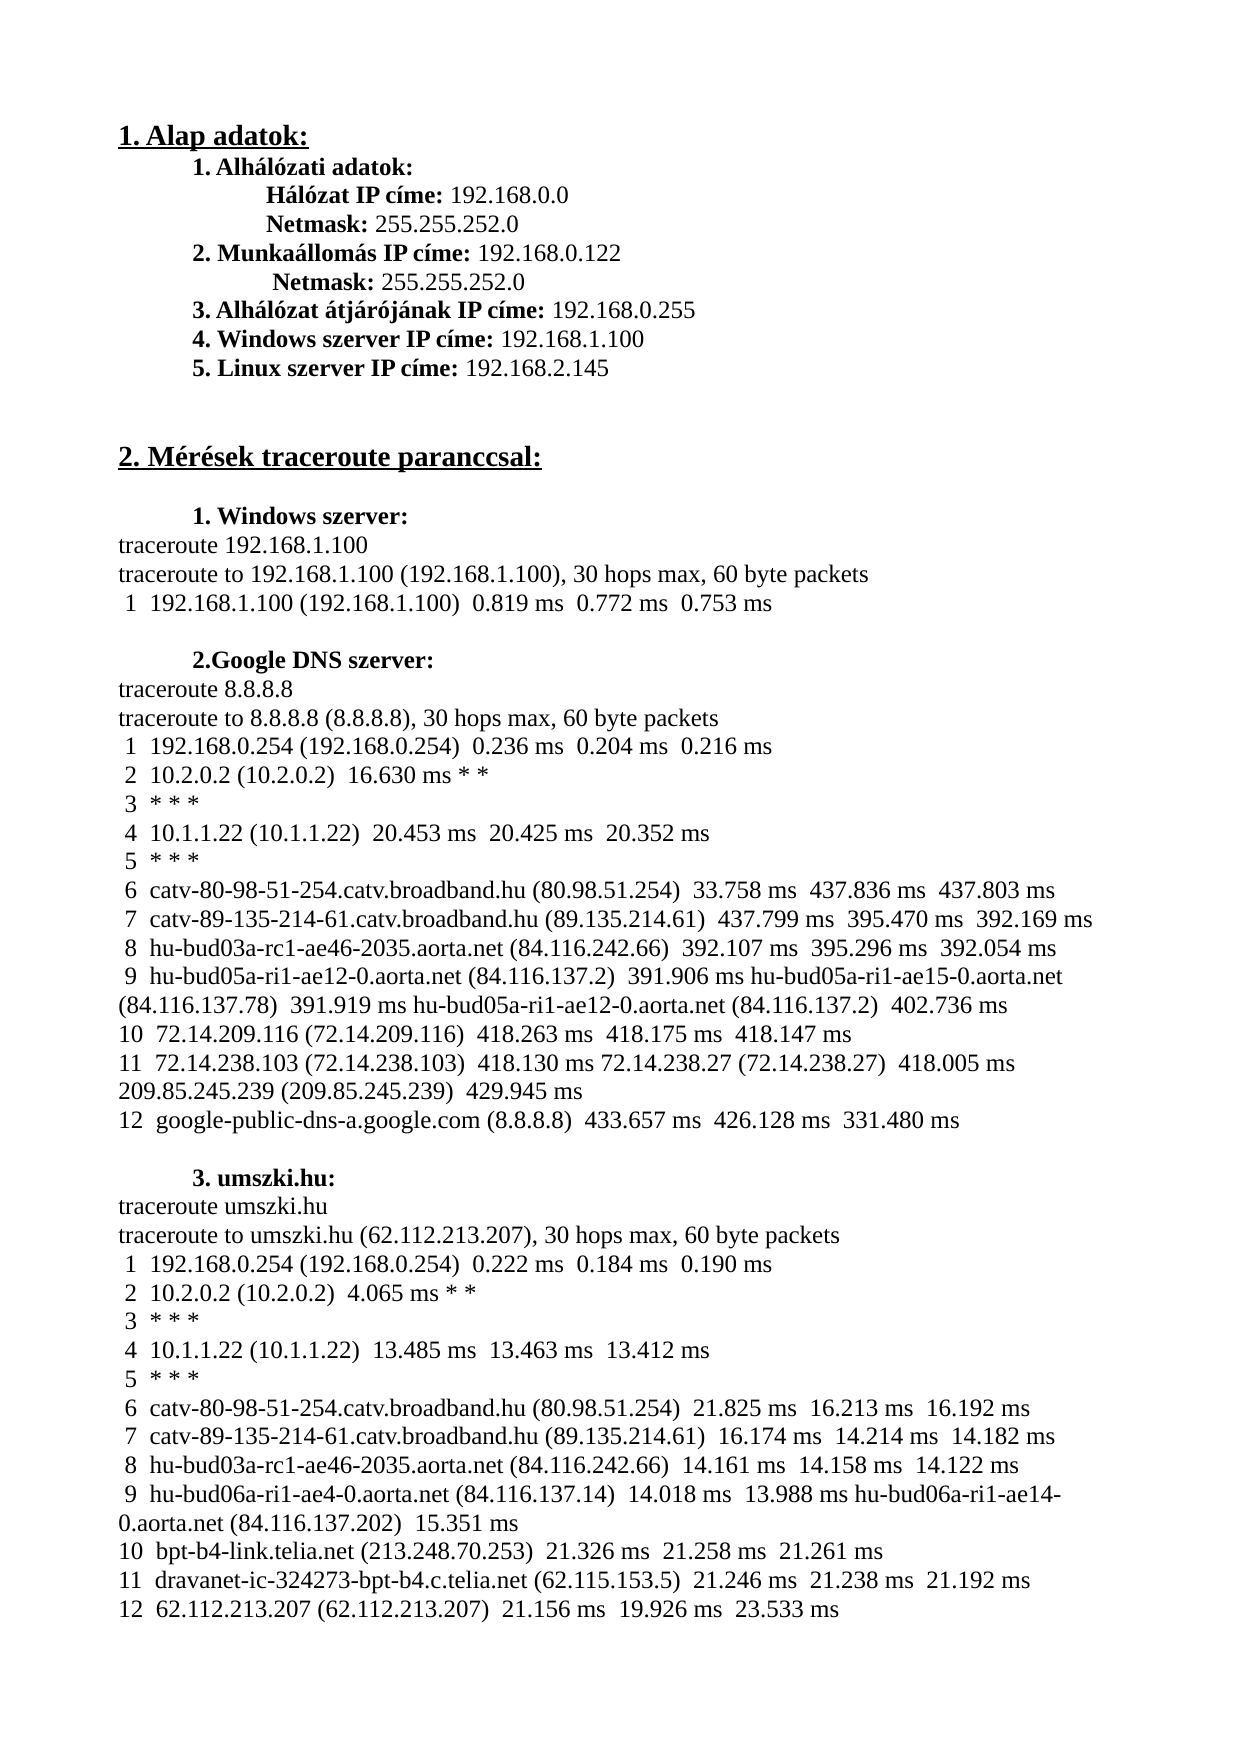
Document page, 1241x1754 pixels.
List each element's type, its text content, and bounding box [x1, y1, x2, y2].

text 3. Alhálózat átjárójának IP címe: 192.168.0.255 [118, 295, 1122, 324]
text 2. Munkaállomás IP címe: 192.168.0.122 Netmask: 255.255.252.0 [118, 238, 1122, 295]
text 3. umszki.hu: traceroute umszki.hu [118, 1163, 1122, 1220]
text 3 * * * [118, 1306, 1122, 1335]
text 2 10.2.0.2 (10.2.0.2) 4.065 ms * * [118, 1278, 1122, 1306]
text 2.Google DNS szerver: traceroute 8.8.8.8 [118, 645, 1122, 703]
text 6 catv-80-98-51-254.catv.broadband.hu (80.98.51.254) 33.758 ms 437.836 ms 437.803 ms [118, 875, 1122, 904]
text traceroute to umszki.hu (62.112.213.207), 30 hops max, 60 byte packets [118, 1220, 1122, 1249]
text 1 192.168.0.254 (192.168.0.254) 0.222 ms 0.184 ms 0.190 ms [118, 1249, 1122, 1278]
text 2. Mérések traceroute paranccsal: [118, 439, 1122, 473]
text 1. Alap adatok: [118, 118, 1122, 152]
text 4 10.1.1.22 (10.1.1.22) 20.453 ms 20.425 ms 20.352 ms [118, 818, 1122, 846]
text 4 10.1.1.22 (10.1.1.22) 13.485 ms 13.463 ms 13.412 ms [118, 1335, 1122, 1364]
text traceroute to 8.8.8.8 (8.8.8.8), 30 hops max, 60 byte packets [118, 703, 1122, 731]
text 10 72.14.209.116 (72.14.209.116) 418.263 ms 418.175 ms 418.147 ms [118, 1019, 1122, 1048]
text 7 catv-89-135-214-61.catv.broadband.hu (89.135.214.61) 437.799 ms 395.470 ms 392.169 ms [118, 904, 1122, 933]
text 5 * * * [118, 846, 1122, 875]
text 9 hu-bud06a-ri1-ae4-0.aorta.net (84.116.137.14) 14.018 ms 13.988 ms hu-bud06a-ri1-ae14-0.aorta.net (84.116.137.202) 15.351 ms [118, 1479, 1122, 1536]
text 9 hu-bud05a-ri1-ae12-0.aorta.net (84.116.137.2) 391.906 ms hu-bud05a-ri1-ae15-0.aorta.net (84.116.137.78) 391.919 ms hu-bud05a-ri1-ae12-0.aorta.net (84.116.137.2) 402.736 ms [118, 961, 1122, 1019]
text 5 * * * [118, 1364, 1122, 1393]
text 1. Windows szerver: traceroute 192.168.1.100 [118, 501, 1122, 559]
text 8 hu-bud03a-rc1-ae46-2035.aorta.net (84.116.242.66) 14.161 ms 14.158 ms 14.122 ms [118, 1450, 1122, 1479]
text 4. Windows szerver IP címe: 192.168.1.100 [118, 324, 1122, 353]
text 11 72.14.238.103 (72.14.238.103) 418.130 ms 72.14.238.27 (72.14.238.27) 418.005 ms 209.85.245.239 (209.85.245.239) 429.945 ms [118, 1048, 1122, 1105]
text 6 catv-80-98-51-254.catv.broadband.hu (80.98.51.254) 21.825 ms 16.213 ms 16.192 ms [118, 1393, 1122, 1421]
text 10 bpt-b4-link.telia.net (213.248.70.253) 21.326 ms 21.258 ms 21.261 ms [118, 1536, 1122, 1565]
text 2 10.2.0.2 (10.2.0.2) 16.630 ms * * [118, 760, 1122, 789]
text 11 dravanet-ic-324273-bpt-b4.c.telia.net (62.115.153.5) 21.246 ms 21.238 ms 21.192 ms [118, 1565, 1122, 1594]
text 3 * * * [118, 789, 1122, 818]
text traceroute to 192.168.1.100 (192.168.1.100), 30 hops max, 60 byte packets [118, 559, 1122, 588]
text 1 192.168.0.254 (192.168.0.254) 0.236 ms 0.204 ms 0.216 ms [118, 731, 1122, 760]
text 1. Alhálózati adatok: Hálózat IP címe: 192.168.0.0 Netmask: 255.255.252.0 [118, 152, 1122, 238]
text 12 62.112.213.207 (62.112.213.207) 21.156 ms 19.926 ms 23.533 ms [118, 1594, 1122, 1623]
text 5. Linux szerver IP címe: 192.168.2.145 [118, 353, 1122, 382]
text 8 hu-bud03a-rc1-ae46-2035.aorta.net (84.116.242.66) 392.107 ms 395.296 ms 392.054 ms [118, 933, 1122, 961]
text 1 192.168.1.100 (192.168.1.100) 0.819 ms 0.772 ms 0.753 ms [118, 588, 1122, 616]
text 12 google-public-dns-a.google.com (8.8.8.8) 433.657 ms 426.128 ms 331.480 ms [118, 1105, 1122, 1134]
text 7 catv-89-135-214-61.catv.broadband.hu (89.135.214.61) 16.174 ms 14.214 ms 14.182 ms [118, 1421, 1122, 1450]
